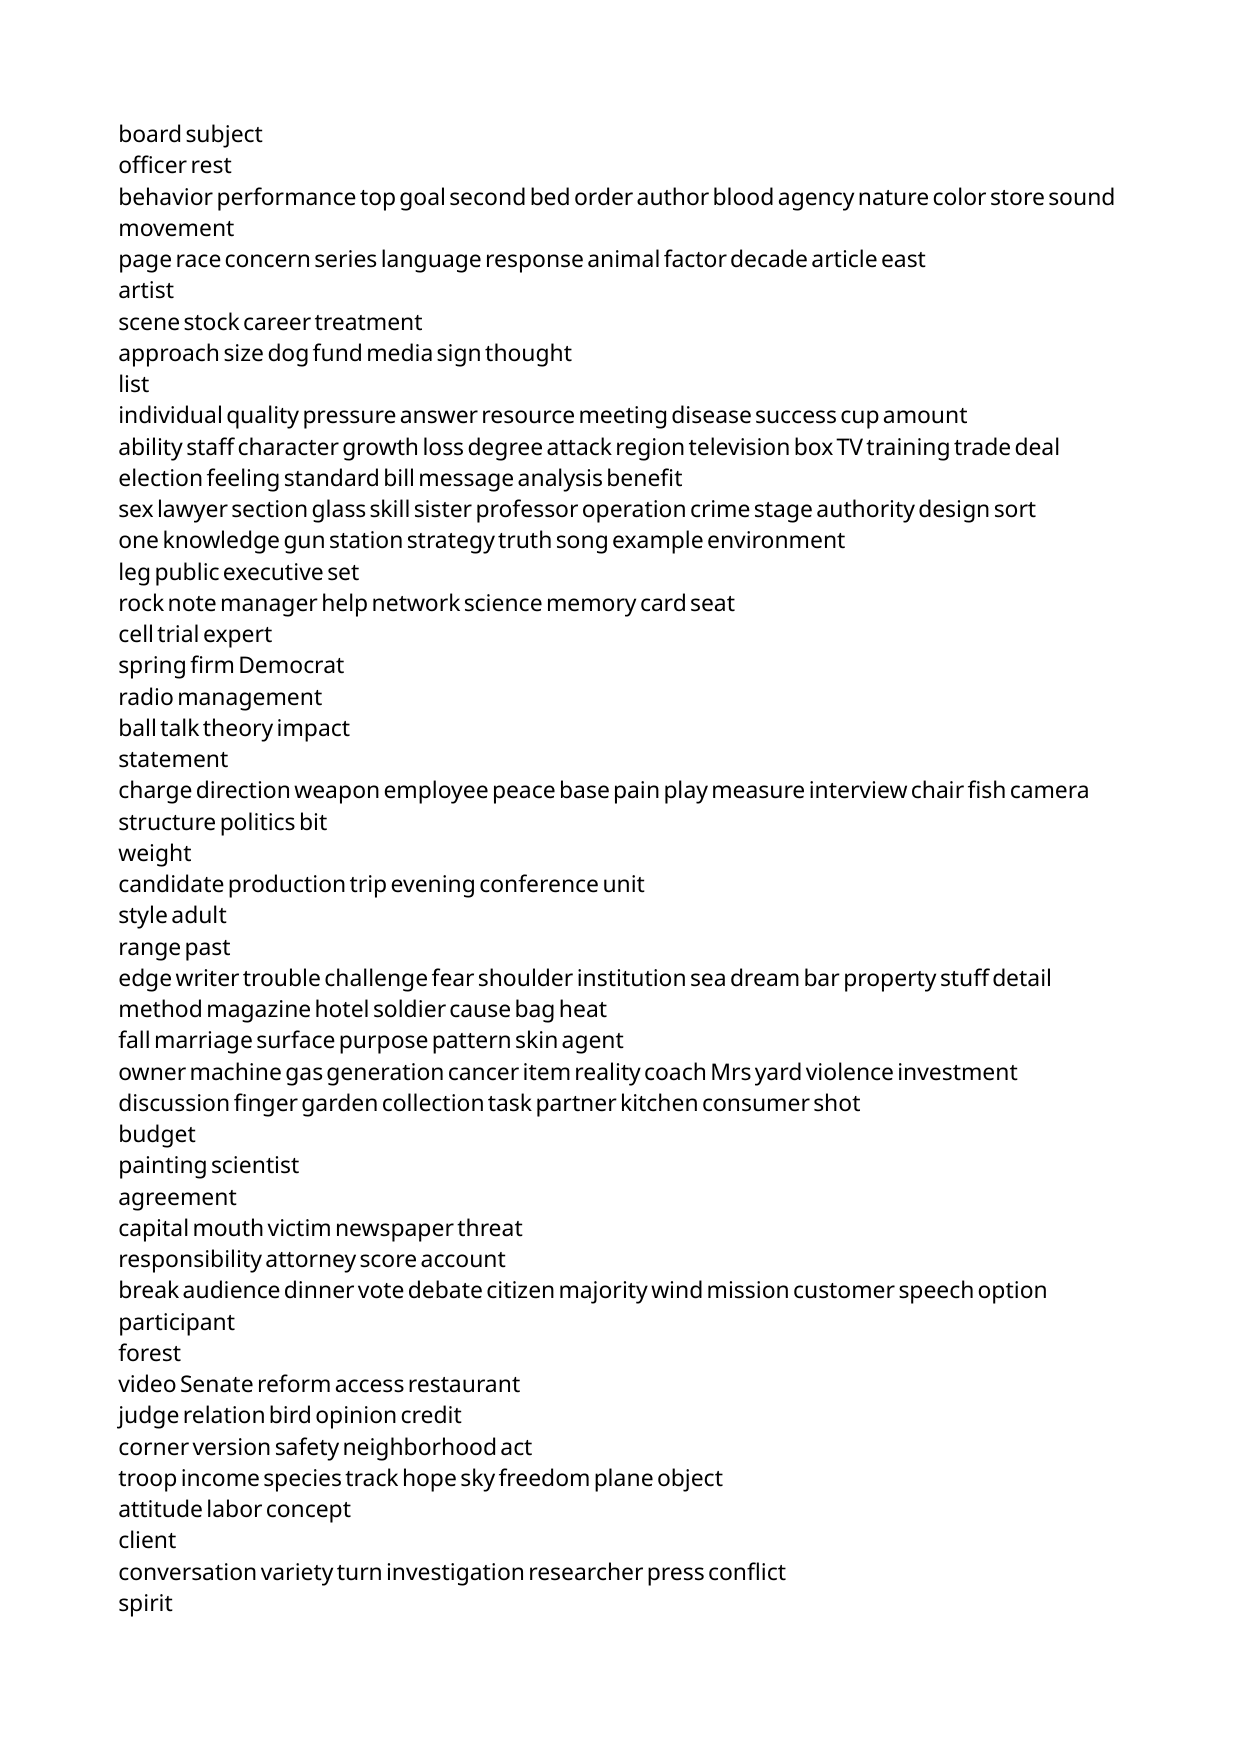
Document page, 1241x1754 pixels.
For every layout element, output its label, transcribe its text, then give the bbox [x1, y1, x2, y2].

text statement [118, 743, 1122, 774]
text candidate production trip evening conference unit [118, 868, 1122, 899]
text judge relation bird opinion credit [118, 1399, 1122, 1431]
text scene stock career treatment [118, 306, 1122, 337]
text rock note manager help network science memory card seat [118, 587, 1122, 618]
text edge writer trouble challenge fear shoulder institution sea dream bar property stuff detail method magazine hotel soldier cause bag heat [118, 962, 1122, 1024]
text style adult [118, 899, 1122, 931]
text responsibility attorney score account [118, 1243, 1122, 1274]
text officer rest [118, 149, 1122, 181]
text sex lawyer section glass skill sister professor operation crime stage authority design sort [118, 493, 1122, 524]
text budget [118, 1118, 1122, 1149]
text page race concern series language response animal factor decade article east [118, 243, 1122, 274]
text conversation variety turn investigation researcher press conflict [118, 1556, 1122, 1587]
text capital mouth victim newspaper threat [118, 1212, 1122, 1243]
text artist [118, 274, 1122, 306]
text radio management [118, 681, 1122, 712]
text one knowledge gun station strategy truth song example environment [118, 524, 1122, 556]
text agreement [118, 1181, 1122, 1212]
text charge direction weapon employee peace base pain play measure interview chair fish camera structure politics bit [118, 774, 1122, 837]
text owner machine gas generation cancer item reality coach Mrs yard violence investment [118, 1056, 1122, 1087]
text video Senate reform access restaurant [118, 1368, 1122, 1399]
text approach size dog fund media sign thought [118, 337, 1122, 368]
text corner version safety neighborhood act [118, 1431, 1122, 1462]
text client [118, 1524, 1122, 1556]
text weight [118, 837, 1122, 868]
text spirit [118, 1587, 1122, 1618]
text behavior performance top goal second bed order author blood agency nature color store sound movement [118, 181, 1122, 243]
text ability staff character growth loss degree attack region television box TV training trade deal election feeling standard bill message analysis benefit [118, 431, 1122, 493]
text leg public executive set [118, 556, 1122, 587]
text painting scientist [118, 1149, 1122, 1181]
text spring firm Democrat [118, 649, 1122, 681]
text cell trial expert [118, 618, 1122, 649]
text individual quality pressure answer resource meeting disease success cup amount [118, 399, 1122, 431]
text ball talk theory impact [118, 712, 1122, 743]
text break audience dinner vote debate citizen majority wind mission customer speech option participant [118, 1274, 1122, 1337]
text attitude labor concept [118, 1493, 1122, 1524]
text discussion finger garden collection task partner kitchen consumer shot [118, 1087, 1122, 1118]
text list [118, 368, 1122, 399]
text forest [118, 1337, 1122, 1368]
text fall marriage surface purpose pattern skin agent [118, 1024, 1122, 1056]
text board subject [118, 118, 1122, 149]
text troop income species track hope sky freedom plane object [118, 1462, 1122, 1493]
text range past [118, 931, 1122, 962]
